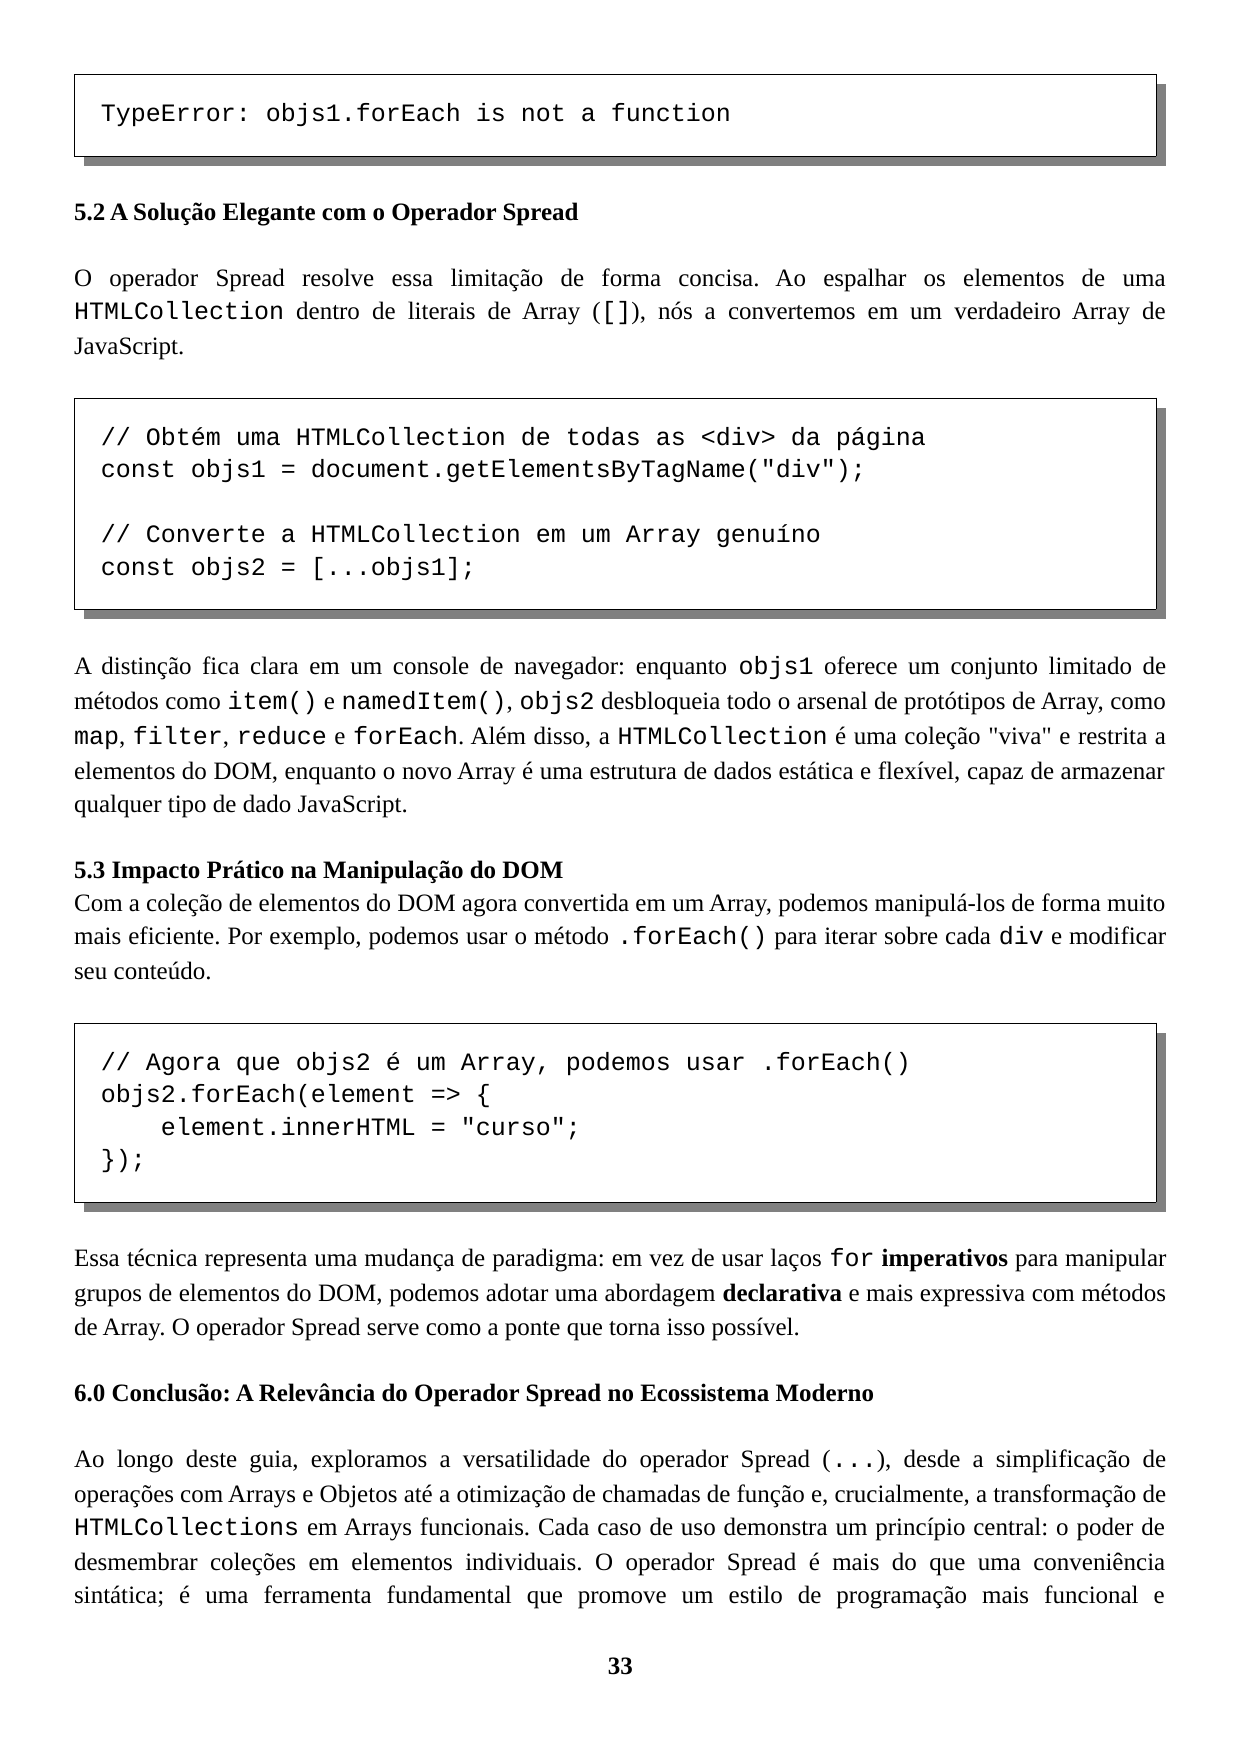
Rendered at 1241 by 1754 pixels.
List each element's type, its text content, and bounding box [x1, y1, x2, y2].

text const objs2 = [...objs1]; [75, 527, 1156, 609]
text element.innerHTML = "curso"; [75, 1087, 1156, 1120]
subtitle 6.0 Conclusão: A Relevância do Operador Spread no Ecossistema Moderno [74, 1378, 1166, 1406]
text Com a coleção de elementos do DOM agora convertida em um Array, podemos manipulá-los de forma muito mais eficiente. Por exemplo, podemos usar o método .forEach() para iterar sobre cada div e modificar seu conteúdo. [74, 888, 1166, 985]
subtitle 5.2 A Solução Elegante com o Operador Spread [74, 197, 1166, 226]
subtitle 5.3 Impacto Prático na Manipulação do DOM [74, 855, 1166, 884]
text // Converte a HTMLCollection em um Array genuíno [75, 495, 1156, 527]
text // Obtém uma HTMLCollection de todas as <div> da página [75, 399, 1156, 430]
text objs2.forEach(element => { [75, 1055, 1156, 1087]
text Essa técnica representa uma mudança de paradigma: em vez de usar laços for imperativos para manipular grupos de elementos do DOM, podemos adotar uma abordagem declarativa e mais expressiva com métodos de Array. O operador Spread serve como a ponte que torna isso possível. [74, 1243, 1166, 1340]
text A distinção fica clara em um console de navegador: enquanto objs1 oferece um conjunto limitado de métodos como item() e namedItem(), objs2 desbloqueia todo o arsenal de protótipos de Array, como map, filter, reduce e forEach. Além disso, a HTMLCollection é uma coleção "viva" e restrita a elementos do DOM, enquanto o novo Array é uma estrutura de dados estática e flexível, capaz de armazenar qualquer tipo de dado JavaScript. [74, 651, 1166, 818]
text O operador Spread resolve essa limitação de forma concisa. Ao espalhar os elementos de uma HTMLCollection dentro de literais de Array ([]), nós a convertemos em um verdadeiro Array de JavaScript. [74, 263, 1166, 360]
text Ao longo deste guia, exploramos a versatilidade do operador Spread (...), desde a simplificação de operações com Arrays e Objetos até a otimização de chamadas de função e, crucialmente, a transformação de HTMLCollections em Arrays funcionais. Cada caso de uso demonstra um princípio central: o poder de desmembrar coleções em elementos individuais. O operador Spread é mais do que uma conveniência sintática; é uma ferramenta fundamental que promove um estilo de programação mais funcional e [74, 1444, 1166, 1609]
text const objs1 = document.getElementsByTagName("div"); [75, 430, 1156, 485]
text }); [75, 1120, 1156, 1202]
text TypeError: objs1.forEach is not a function [75, 75, 1156, 156]
text // Agora que objs2 é um Array, podemos usar .forEach() [75, 1024, 1156, 1055]
